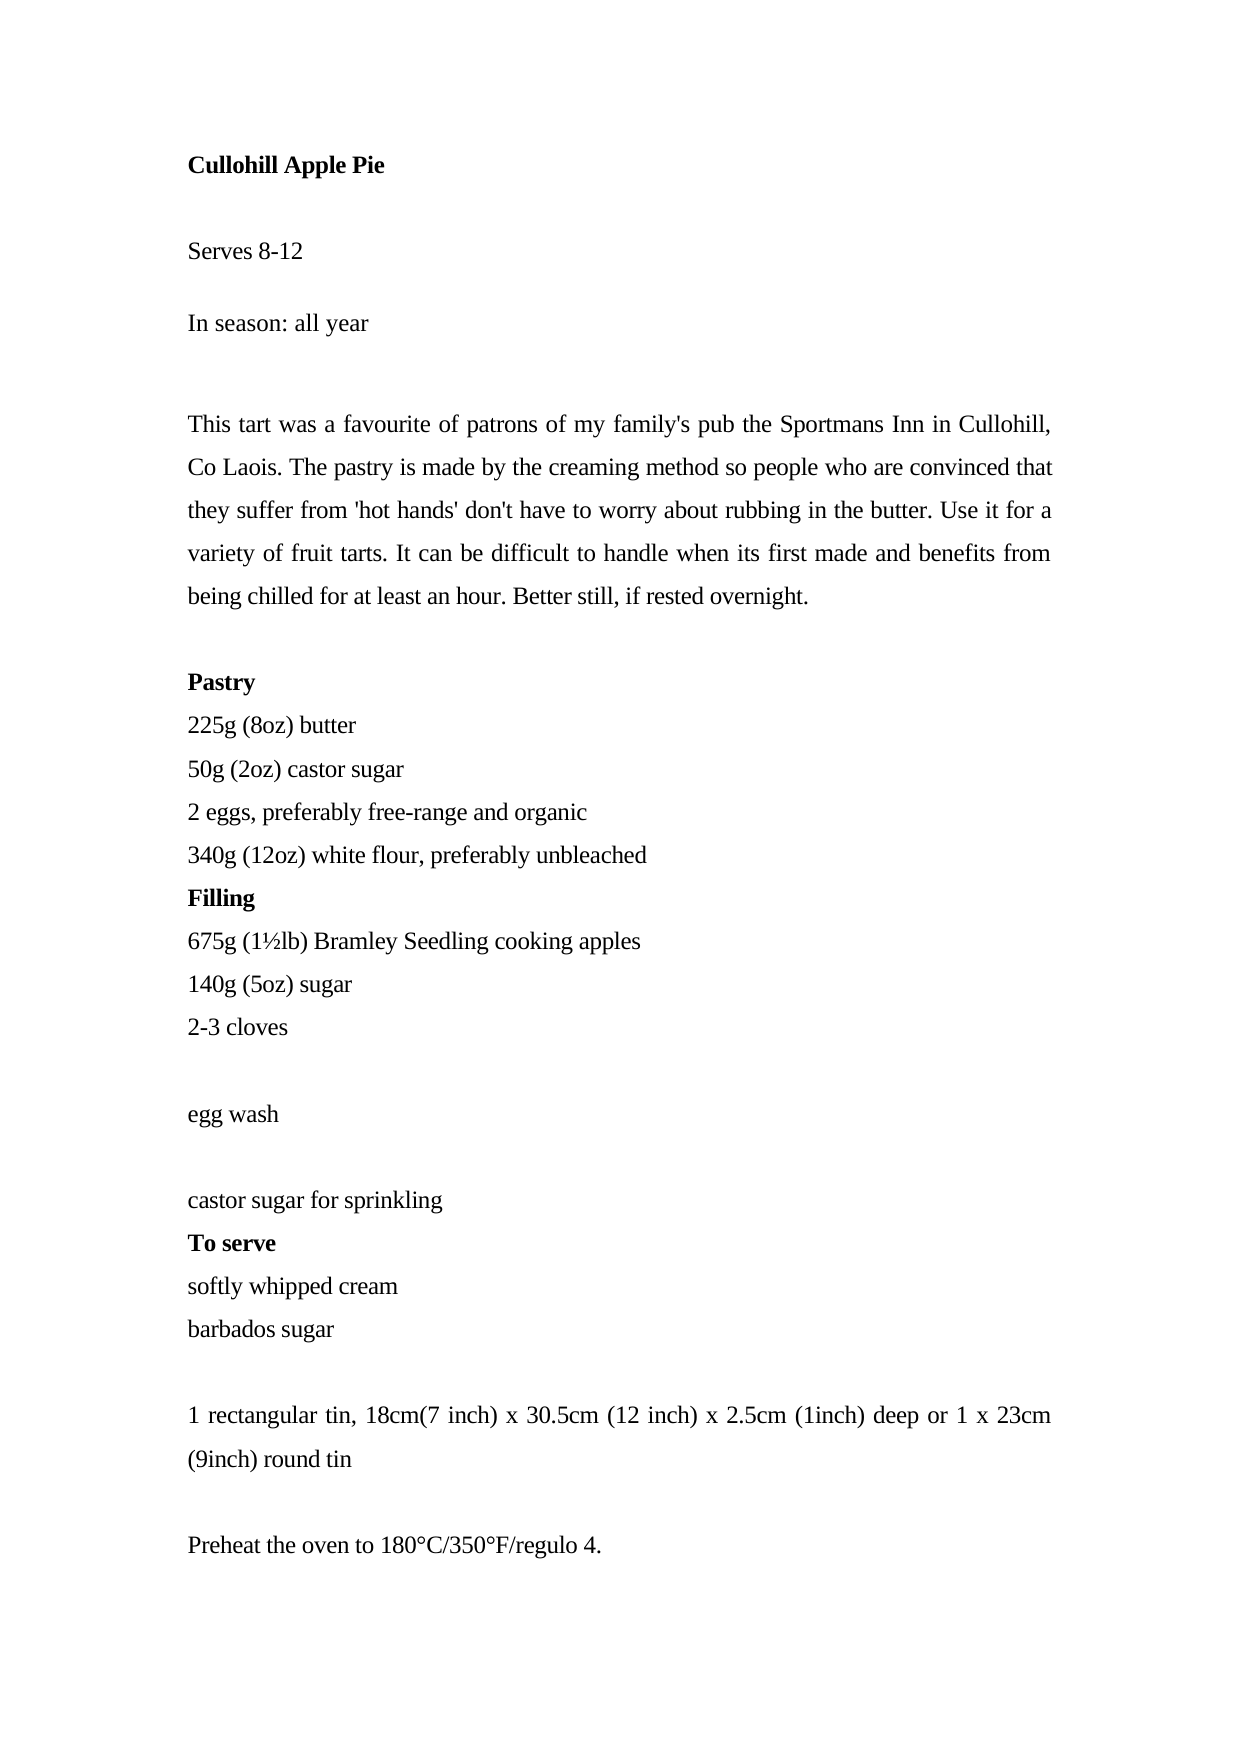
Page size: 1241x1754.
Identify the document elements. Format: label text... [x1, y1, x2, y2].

text 340g (12oz) white flour, preferably unbleached [187, 840, 1053, 869]
text 2-3 cloves [187, 1012, 1053, 1041]
text egg wash [187, 1099, 1053, 1127]
text Preheat the oven to 180°C/350°F/regulo 4. [187, 1530, 1053, 1559]
text In season: all year [187, 308, 1053, 337]
text softly whipped cream [187, 1271, 1053, 1300]
text Filling [187, 883, 1053, 912]
text To serve [187, 1228, 1053, 1257]
text barbados sugar [187, 1314, 1053, 1343]
text 225g (8oz) butter [187, 711, 1053, 739]
text 140g (5oz) sugar [187, 969, 1053, 998]
text 2 eggs, preferably free-range and organic [187, 797, 1053, 826]
text 675g (1½lb) Bramley Seedling cooking apples [187, 926, 1053, 955]
text 1 rectangular tin, 18cm(7 inch) x 30.5cm (12 inch) x 2.5cm (1inch) deep or 1 x 23cm (9inch) round tin [187, 1401, 1053, 1472]
text Pastry [187, 667, 1053, 696]
text Cullohill Apple Pie [187, 150, 1053, 179]
text 50g (2oz) castor sugar [187, 754, 1053, 782]
text This tart was a favourite of patrons of my family's pub the Sportmans Inn in Cullohill, Co Laois. The pastry is made by the creaming method so people who are convinced that they suffer from 'hot hands' don't have to worry about rubbing in the butter. Use it for a variety of fruit tarts. It can be difficult to handle when its first made and benefits from being chilled for at least an hour. Better still, if rested overnight. [187, 409, 1053, 610]
text Serves 8-12 [187, 236, 1053, 265]
text castor sugar for sprinkling [187, 1185, 1053, 1214]
